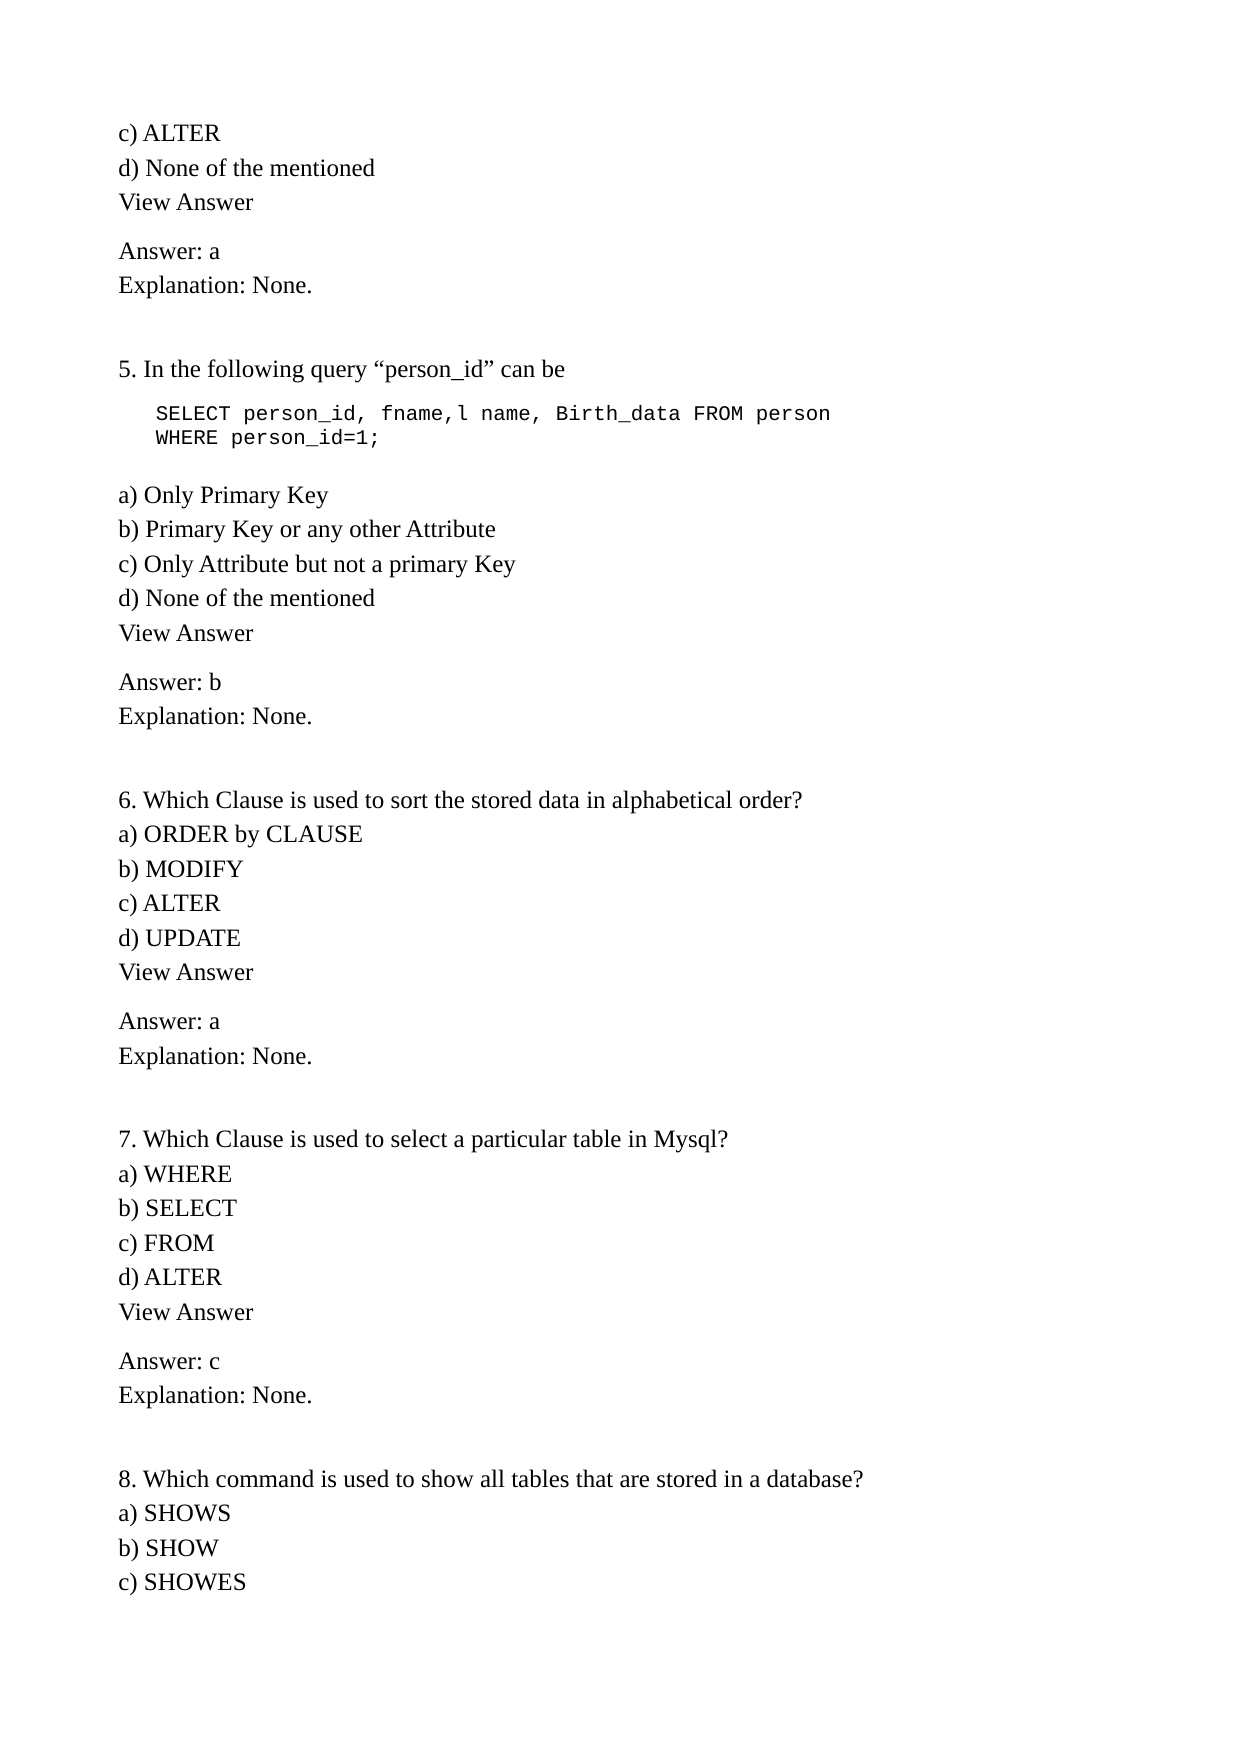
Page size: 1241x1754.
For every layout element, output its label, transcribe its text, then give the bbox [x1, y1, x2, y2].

text Answer: c Explanation: None. [118, 1346, 1122, 1444]
text Answer: b Explanation: None. [118, 667, 1122, 765]
text SELECT person_id, fname,l name, Birth_data FROM person [118, 403, 1122, 427]
text a) Only Primary Key b) Primary Key or any other Attribute c) Only Attribute but not a primary Key d) None of the mentioned View Answer [118, 480, 1122, 647]
text 7. Which Clause is used to select a particular table in Mysql? a) WHERE b) SELECT c) FROM d) ALTER View Answer [118, 1124, 1122, 1326]
text 6. Which Clause is used to sort the stored data in alphabetical order? a) ORDER by CLAUSE b) MODIFY c) ALTER d) UPDATE View Answer [118, 785, 1122, 986]
text 5. In the following query “person_id” can be [118, 354, 1122, 383]
text WHERE person_id=1; [118, 427, 1122, 451]
text Answer: a Explanation: None. [118, 236, 1122, 334]
text 8. Which command is used to show all tables that are stored in a database? a) SHOWS b) SHOW c) SHOWES [118, 1464, 1122, 1596]
text c) ALTER d) None of the mentioned View Answer [118, 118, 1122, 216]
text Answer: a Explanation: None. [118, 1006, 1122, 1104]
